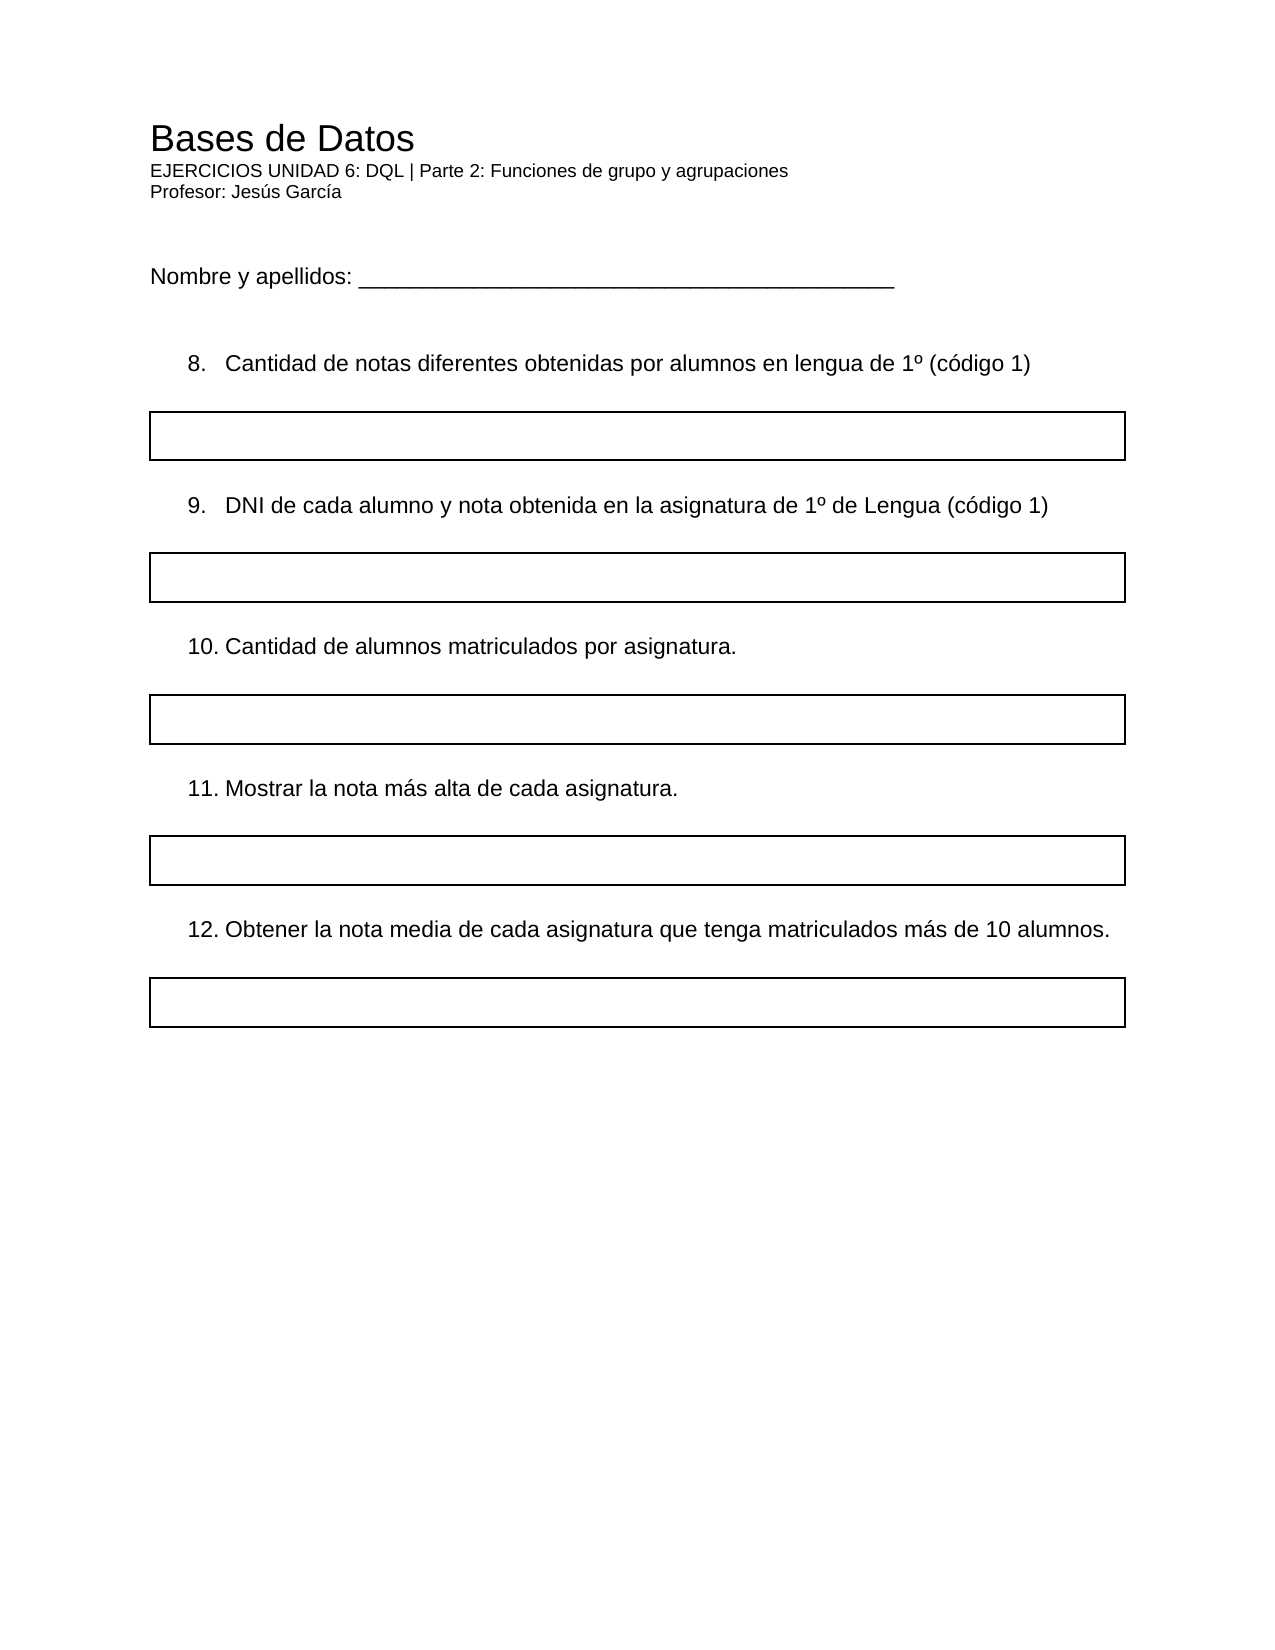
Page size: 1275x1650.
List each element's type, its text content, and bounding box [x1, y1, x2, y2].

list Obtener la nota media de cada asignatura que tenga matriculados más de 10 alumnos. [187, 916, 1125, 943]
list DNI de cada alumno y nota obtenida en la asignatura de 1º de Lengua (código 1) [187, 492, 1125, 518]
table_header [151, 554, 1124, 601]
table_header [151, 413, 1124, 459]
table_header [151, 837, 1124, 884]
list Mostrar la nota más alta de cada asignatura. [187, 775, 1125, 801]
table_header [151, 979, 1124, 1026]
list Cantidad de alumnos matriculados por asignatura. [187, 633, 1125, 659]
table_header [151, 696, 1124, 742]
list Cantidad de notas diferentes obtenidas por alumnos en lengua de 1º (código 1) [187, 350, 1125, 376]
